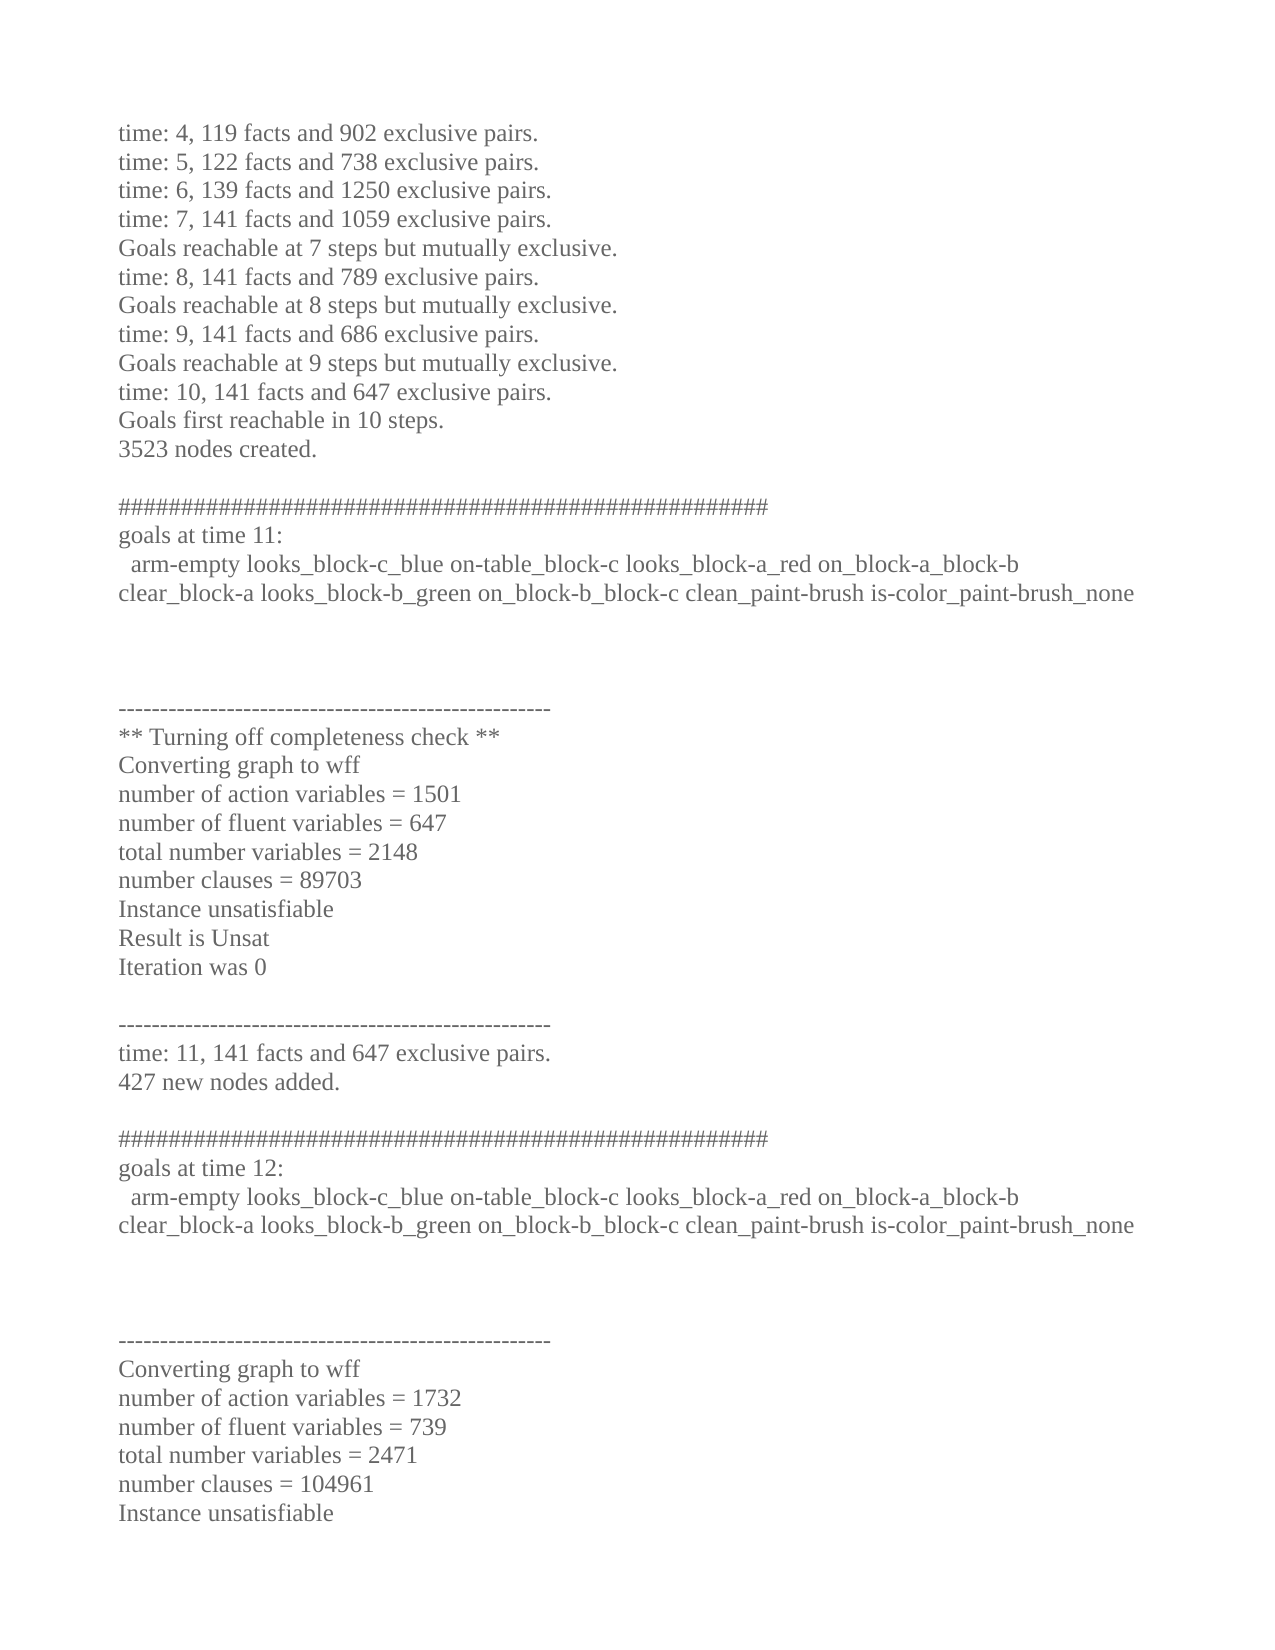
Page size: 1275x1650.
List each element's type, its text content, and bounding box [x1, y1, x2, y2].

text time: 10, 141 facts and 647 exclusive pairs. [118, 377, 1157, 406]
text Goals reachable at 9 steps but mutually exclusive. [118, 348, 1157, 377]
text Instance unsatisfiable [118, 1498, 1157, 1527]
text goals at time 12: [118, 1153, 1157, 1182]
text total number variables = 2471 [118, 1441, 1157, 1469]
text time: 6, 139 facts and 1250 exclusive pairs. [118, 176, 1157, 204]
text total number variables = 2148 [118, 837, 1157, 866]
text time: 9, 141 facts and 686 exclusive pairs. [118, 319, 1157, 348]
text number clauses = 89703 [118, 866, 1157, 894]
text 427 new nodes added. [118, 1067, 1157, 1096]
text Converting graph to wff [118, 1354, 1157, 1383]
text Iteration was 0 [118, 952, 1157, 981]
text Goals reachable at 8 steps but mutually exclusive. [118, 291, 1157, 319]
text time: 5, 122 facts and 738 exclusive pairs. [118, 147, 1157, 176]
text Goals first reachable in 10 steps. [118, 406, 1157, 434]
text arm-empty looks_block-c_blue on-table_block-c looks_block-a_red on_block-a_block-b [118, 1182, 1157, 1211]
text clear_block-a looks_block-b_green on_block-b_block-c clean_paint-brush is-color_paint-brush_none [118, 578, 1157, 607]
text 3523 nodes created. [118, 434, 1157, 463]
text Result is Unsat [118, 923, 1157, 952]
text #################################################### [118, 1124, 1157, 1153]
text arm-empty looks_block-c_blue on-table_block-c looks_block-a_red on_block-a_block-b [118, 549, 1157, 578]
text number of fluent variables = 739 [118, 1412, 1157, 1441]
text goals at time 11: [118, 521, 1157, 549]
text number of action variables = 1732 [118, 1383, 1157, 1412]
text ---------------------------------------------------- [118, 693, 1157, 722]
text clear_block-a looks_block-b_green on_block-b_block-c clean_paint-brush is-color_paint-brush_none [118, 1211, 1157, 1239]
text ---------------------------------------------------- [118, 1326, 1157, 1354]
text #################################################### [118, 492, 1157, 521]
text time: 7, 141 facts and 1059 exclusive pairs. [118, 204, 1157, 233]
text time: 11, 141 facts and 647 exclusive pairs. [118, 1038, 1157, 1067]
text number clauses = 104961 [118, 1469, 1157, 1498]
text Converting graph to wff [118, 751, 1157, 779]
text ---------------------------------------------------- [118, 1009, 1157, 1038]
text Goals reachable at 7 steps but mutually exclusive. [118, 233, 1157, 262]
text ** Turning off completeness check ** [118, 722, 1157, 751]
text time: 4, 119 facts and 902 exclusive pairs. [118, 118, 1157, 147]
text time: 8, 141 facts and 789 exclusive pairs. [118, 262, 1157, 291]
text Instance unsatisfiable [118, 894, 1157, 923]
text number of action variables = 1501 [118, 779, 1157, 808]
text number of fluent variables = 647 [118, 808, 1157, 837]
